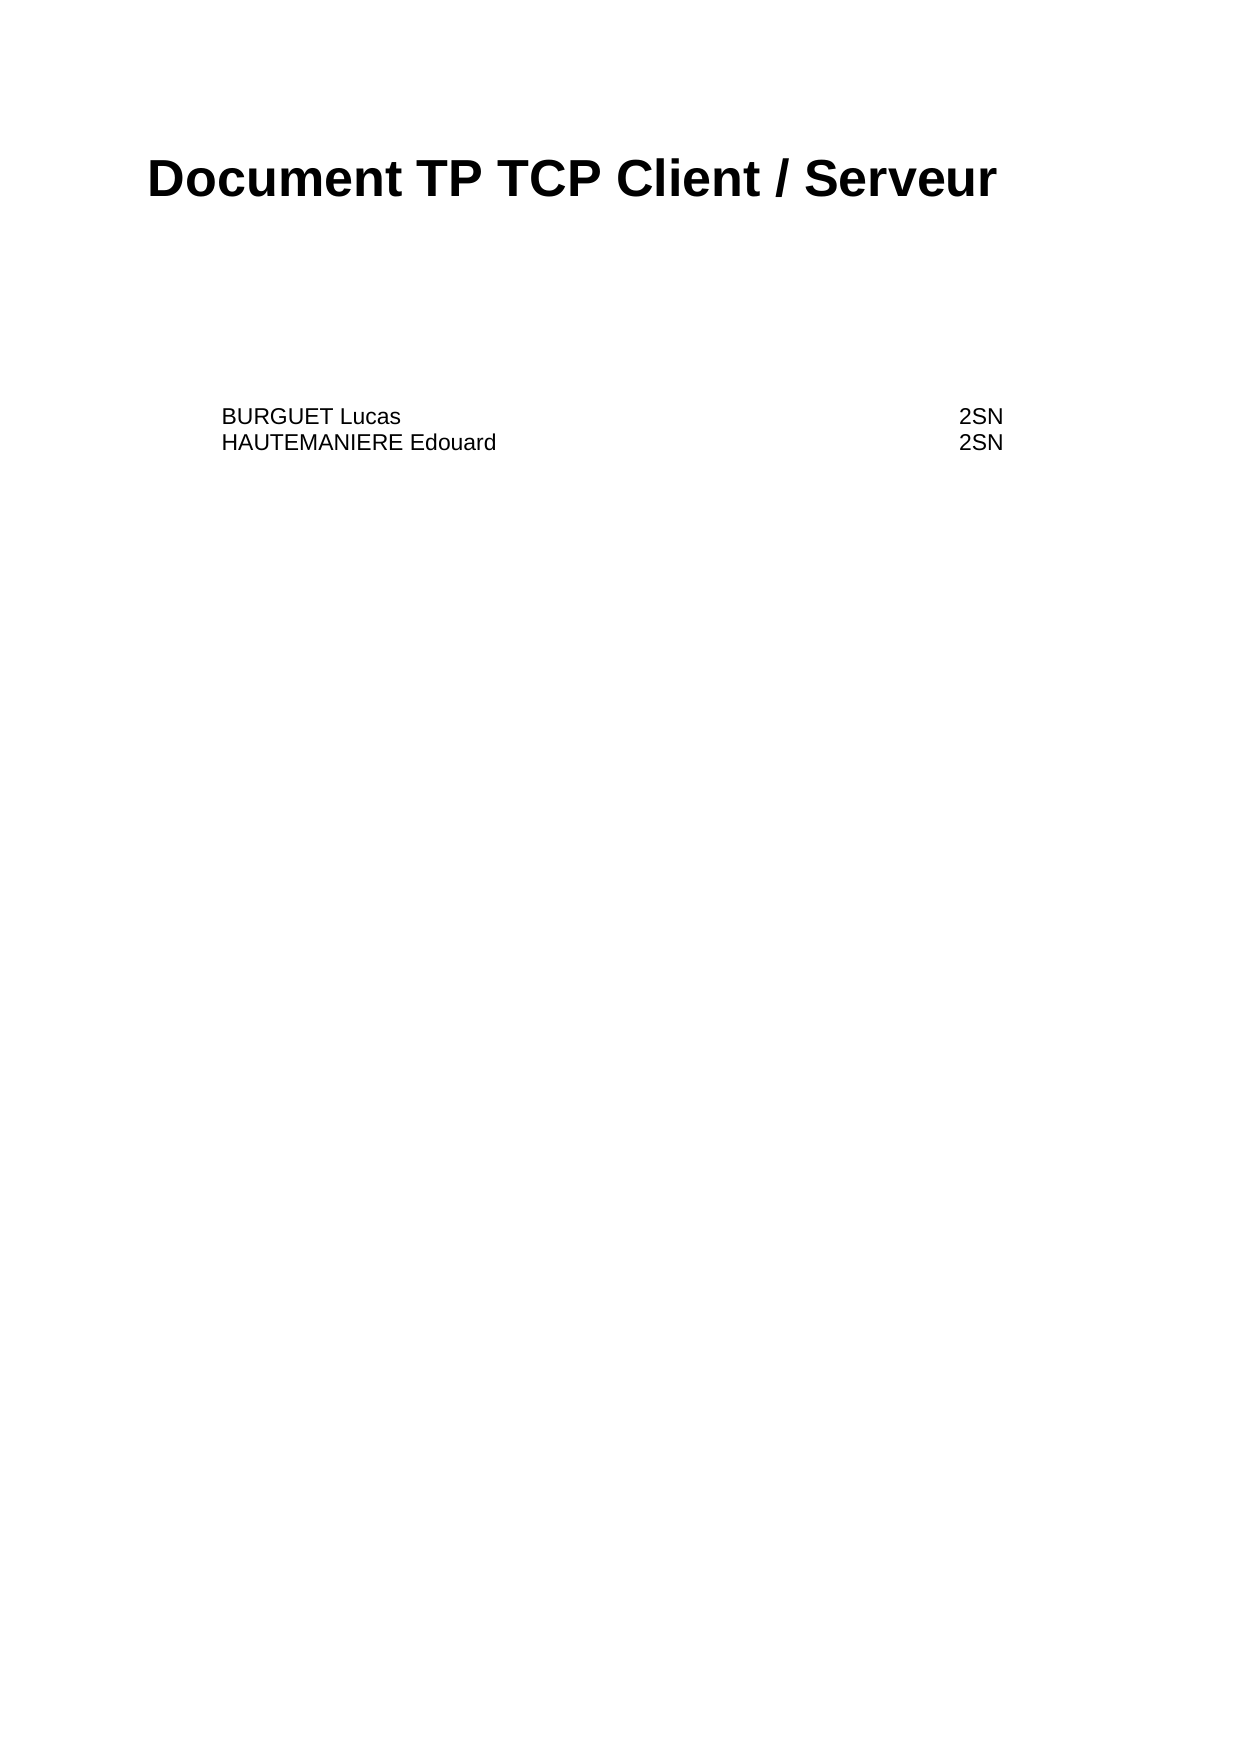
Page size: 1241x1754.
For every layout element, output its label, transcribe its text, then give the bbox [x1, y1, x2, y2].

text Document TP TCP Client / Serveur [148, 148, 1093, 207]
text BURGUET Lucas 2SN [148, 403, 1093, 429]
text HAUTEMANIERE Edouard 2SN [148, 429, 1093, 455]
